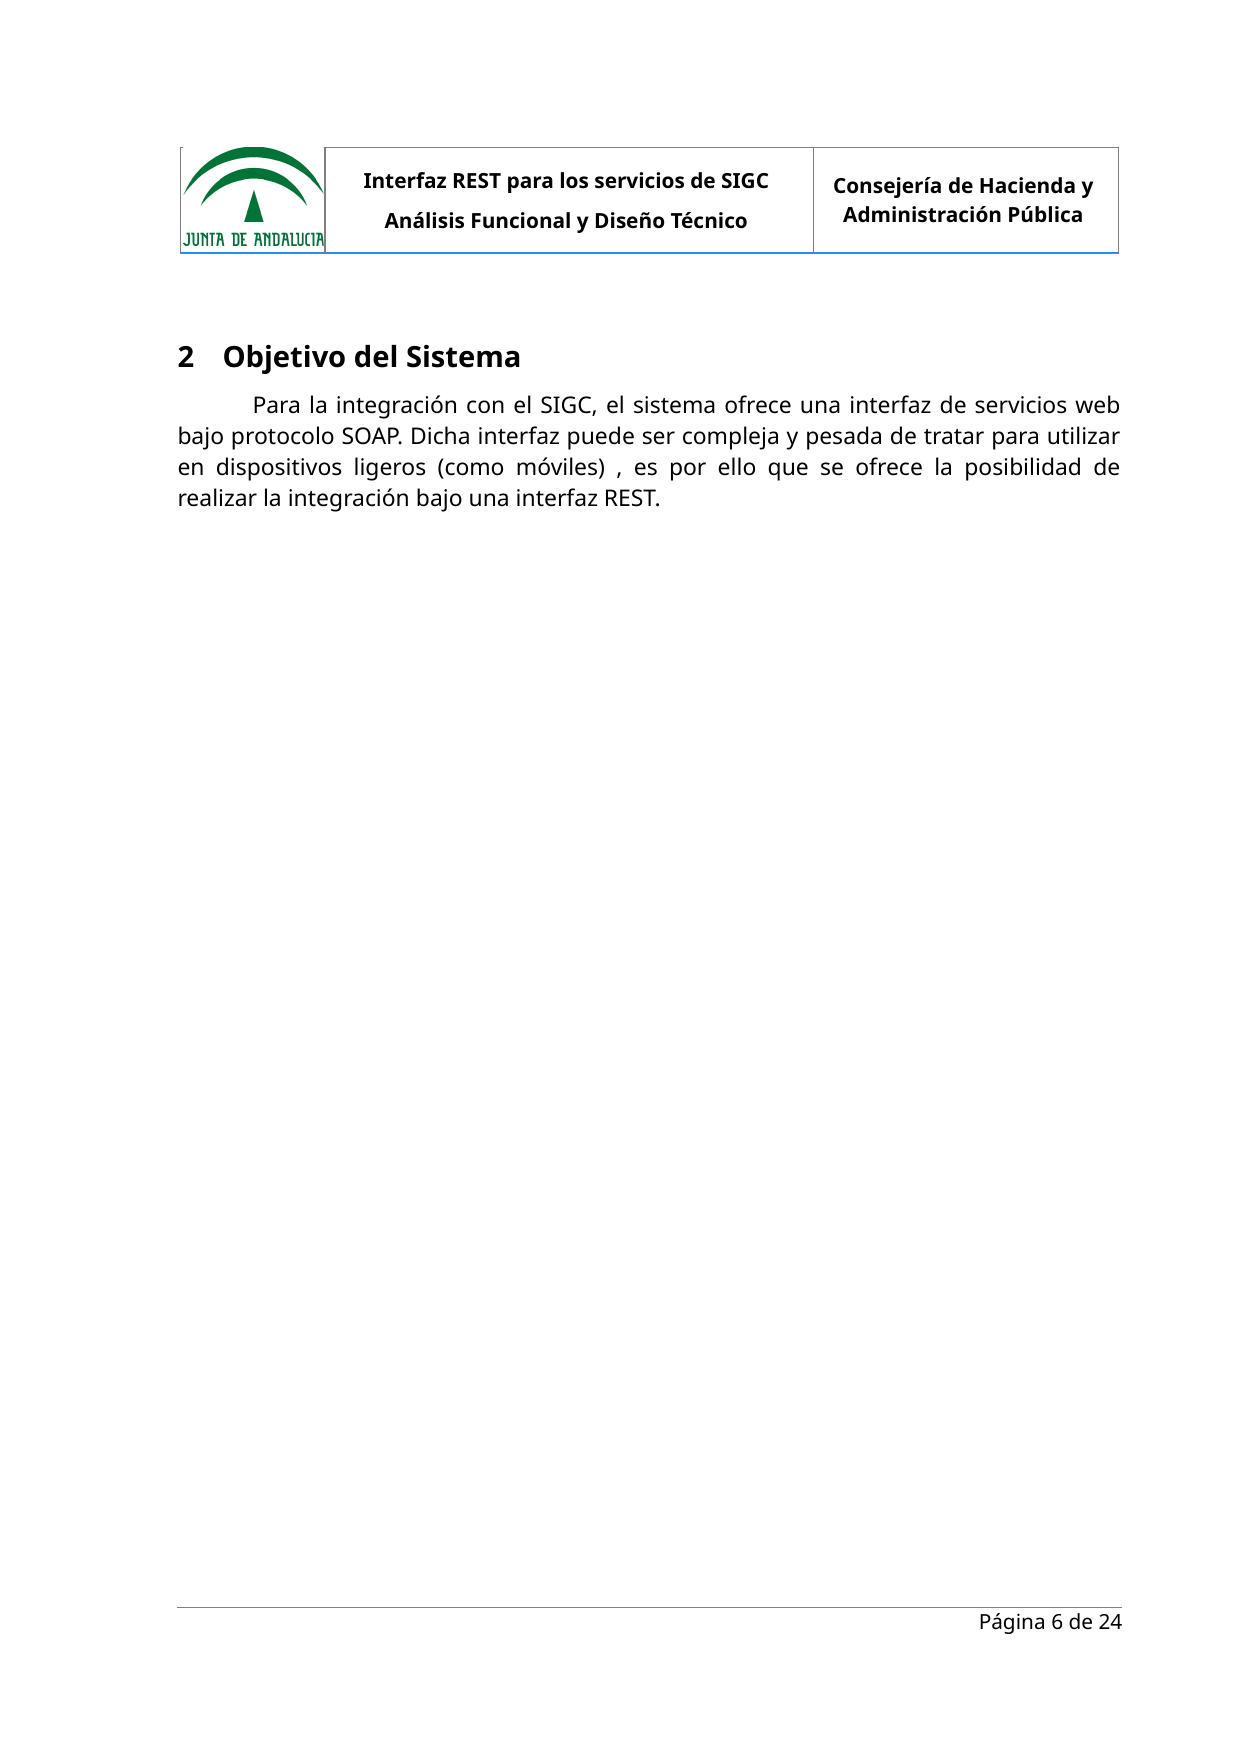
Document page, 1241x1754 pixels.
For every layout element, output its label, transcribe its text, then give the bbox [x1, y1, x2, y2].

picture [183, 147, 324, 246]
text Para la integración con el SIGC, el sistema ofrece una interfaz de servicios web bajo protocolo SOAP. Dicha interfaz puede ser compleja y pesada de tratar para utilizar en dispositivos ligeros (como móviles) , es por ello que se ofrece la posibilidad de realizar la integración bajo una interfaz REST. [177, 389, 1122, 514]
subtitle Objetivo del Sistema [177, 336, 1122, 376]
